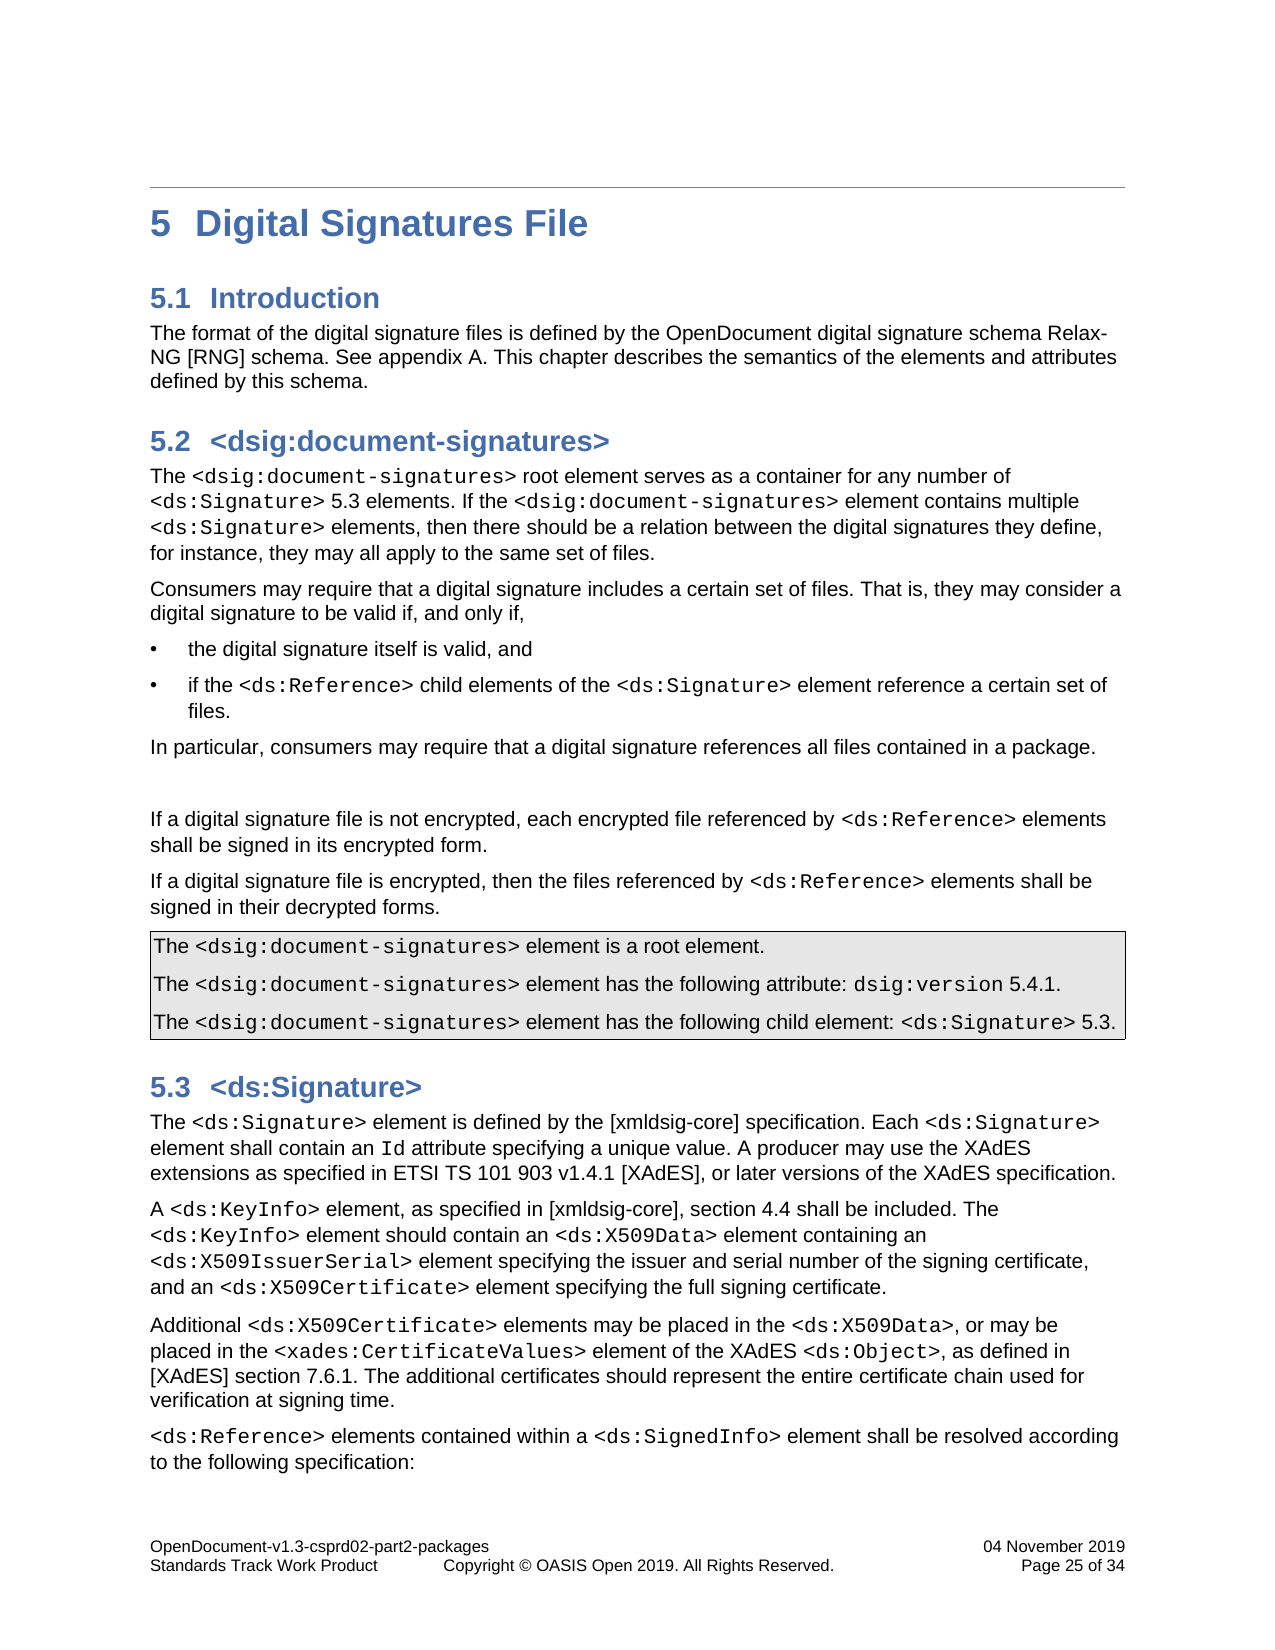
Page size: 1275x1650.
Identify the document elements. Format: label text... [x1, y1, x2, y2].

list the digital signature itself is valid, and [150, 637, 1125, 661]
subtitle Digital Signatures File [150, 188, 1125, 244]
text In particular, consumers may require that a digital signature references all files contained in a package. [150, 735, 1125, 759]
subtitle Introduction [150, 281, 1125, 315]
text If a digital signature file is encrypted, then the files referenced by <ds:Reference> elements shall be signed in their decrypted forms. [150, 869, 1125, 919]
text The <dsig:document-signatures> root element serves as a container for any number of <ds:Signature> 5.3 elements. If the <dsig:document-signatures> element contains multiple <ds:Signature> elements, then there should be a relation between the digital signatures they define, for instance, they may all apply to the same set of files. [150, 463, 1125, 565]
subtitle <ds:Signature> [150, 1070, 1125, 1103]
text <ds:Reference> elements contained within a <ds:SignedInfo> element shall be resolved according to the following specification: [150, 1424, 1125, 1474]
list if the <ds:Reference> child elements of the <ds:Signature> element reference a certain set of files. [150, 673, 1125, 723]
text The format of the digital signature files is defined by the OpenDocument digital signature schema Relax-NG [RNG] schema. See appendix A. This chapter describes the semantics of the elements and attributes defined by this schema. [150, 321, 1125, 393]
list The <dsig:document-signatures> element has the following child element: <ds:Signature> 5.3. [151, 1007, 1125, 1039]
list The <dsig:document-signatures> element is a root element. [151, 932, 1125, 960]
subtitle <dsig:document-signatures> [150, 424, 1125, 457]
text The <ds:Signature> element is defined by the [xmldsig-core] specification. Each <ds:Signature> element shall contain an Id attribute specifying a unique value. A producer may use the XAdES extensions as specified in ETSI TS 101 903 v1.4.1 [XAdES], or later versions of the XAdES specification. [150, 1109, 1125, 1185]
list The <dsig:document-signatures> element has the following attribute: dsig:version 5.4.1. [151, 969, 1125, 998]
text A <ds:KeyInfo> element, as specified in [xmldsig-core], section 4.4 shall be included. The <ds:KeyInfo> element should contain an <ds:X509Data> element containing an <ds:X509IssuerSerial> element specifying the issuer and serial number of the signing certificate, and an <ds:X509Certificate> element specifying the full signing certificate. [150, 1197, 1125, 1301]
text Consumers may require that a digital signature includes a certain set of files. That is, they may consider a digital signature to be valid if, and only if, [150, 577, 1125, 625]
text Additional <ds:X509Certificate> elements may be placed in the <ds:X509Data>, or may be placed in the <xades:CertificateValues> element of the XAdES <ds:Object>, as defined in [XAdES] section 7.6.1. The additional certificates should represent the entire certificate chain used for verification at signing time. [150, 1313, 1125, 1412]
text If a digital signature file is not encrypted, each encrypted file referenced by <ds:Reference> elements shall be signed in its encrypted form. [150, 807, 1125, 857]
